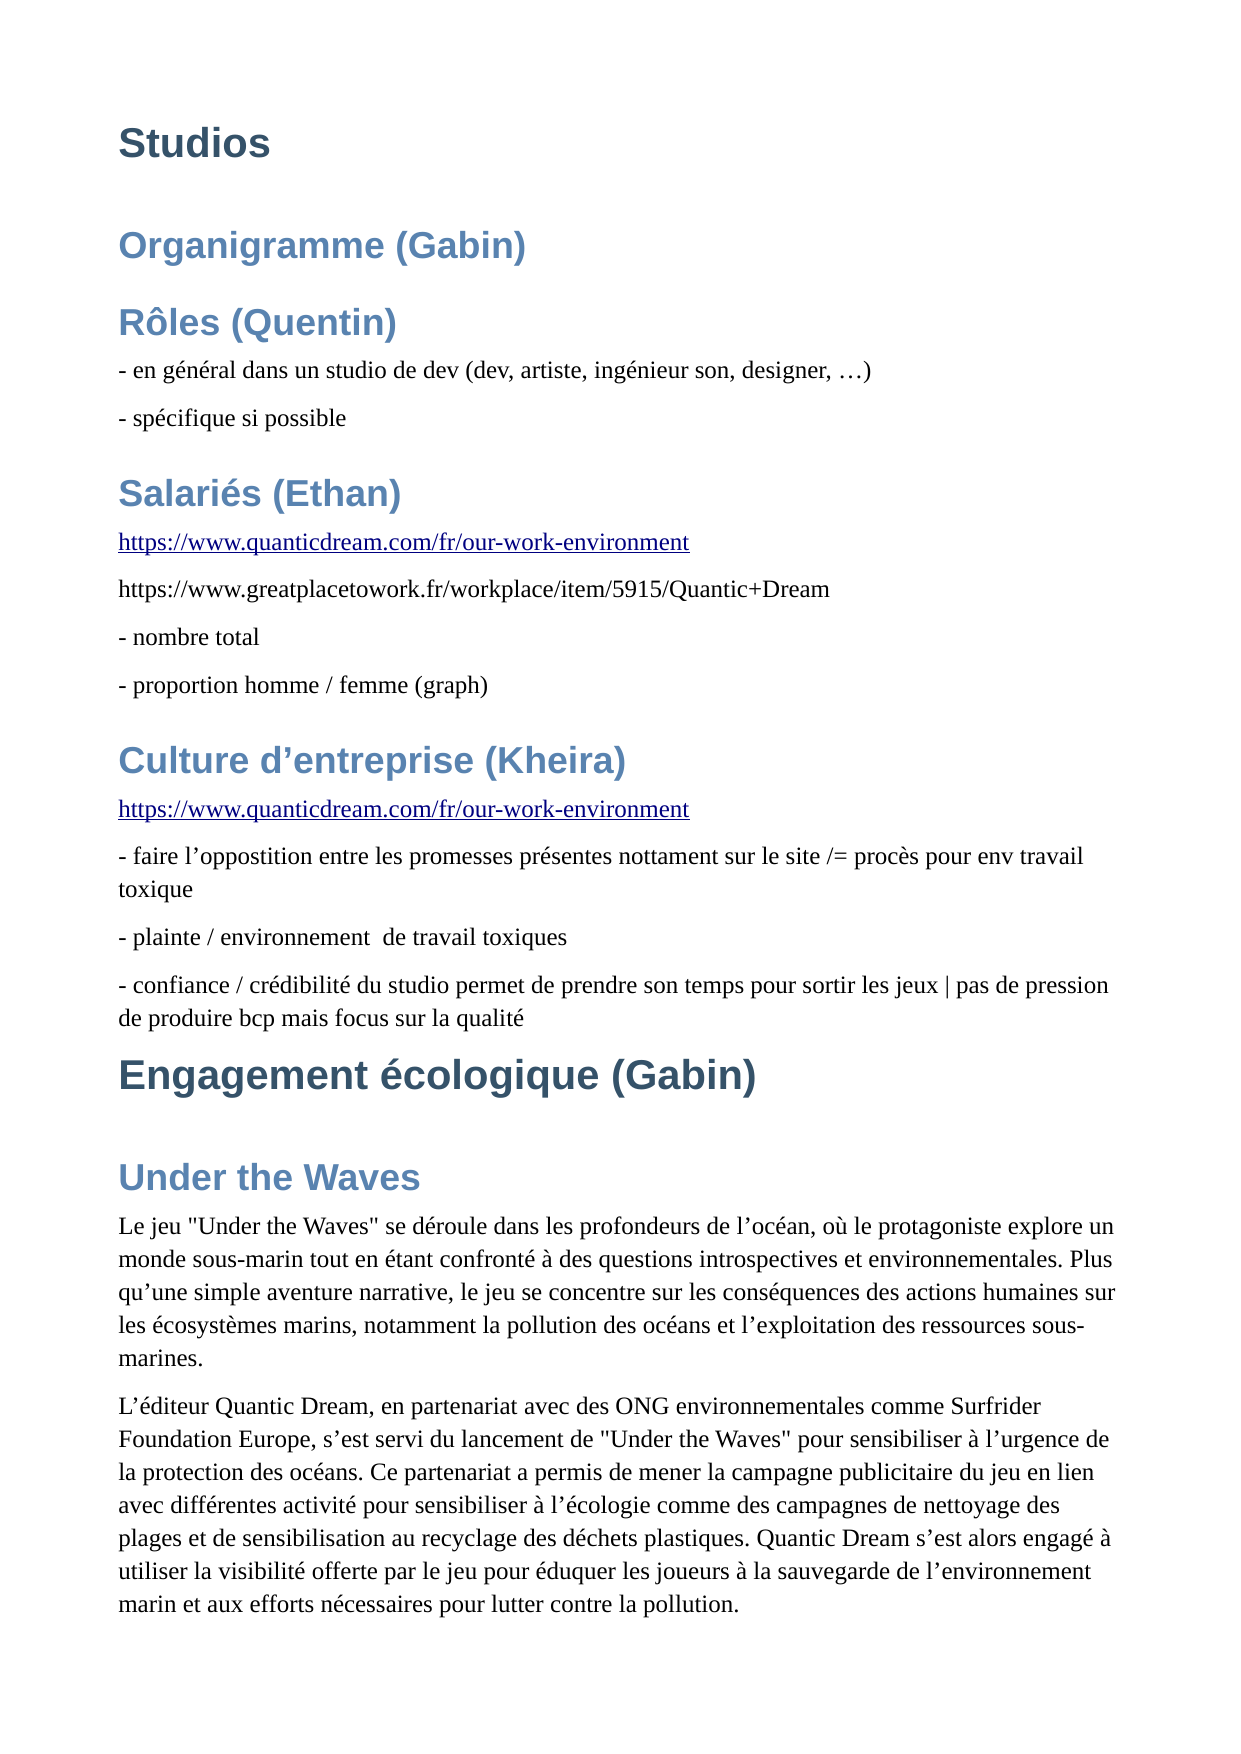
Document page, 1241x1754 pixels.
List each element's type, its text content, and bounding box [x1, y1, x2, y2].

subtitle Studios [118, 118, 1122, 166]
text - en général dans un studio de dev (dev, artiste, ingénieur son, designer, …) [118, 355, 1122, 384]
text https://www.quanticdream.com/fr/our-work-environment [118, 794, 1122, 823]
text - plainte / environnement de travail toxiques [118, 922, 1122, 951]
subtitle Culture d’entreprise (Kheira) [118, 738, 1122, 781]
text - spécifique si possible [118, 403, 1122, 432]
text https://www.quanticdream.com/fr/our-work-environment [118, 527, 1122, 556]
subtitle Under the Waves [118, 1155, 1122, 1198]
subtitle Salariés (Ethan) [118, 471, 1122, 514]
subtitle Engagement écologique (Gabin) [118, 1050, 1122, 1098]
subtitle Organigramme (Gabin) [118, 223, 1122, 266]
text - confiance / crédibilité du studio permet de prendre son temps pour sortir les jeux | pas de pression de produire bcp mais focus sur la qualité [118, 970, 1122, 1031]
text - nombre total [118, 622, 1122, 651]
text L’éditeur Quantic Dream, en partenariat avec des ONG environnementales comme Surfrider Foundation Europe, s’est servi du lancement de "Under the Waves" pour sensibiliser à l’urgence de la protection des océans. Ce partenariat a permis de mener la campagne publicitaire du jeu en lien avec différentes activité pour sensibiliser à l’écologie comme des campagnes de nettoyage des plages et de sensibilisation au recyclage des déchets plastiques. Quantic Dream s’est alors engagé à utiliser la visibilité offerte par le jeu pour éduquer les joueurs à la sauvegarde de l’environnement marin et aux efforts nécessaires pour lutter contre la pollution. [118, 1391, 1122, 1618]
text - proportion homme / femme (graph) [118, 670, 1122, 698]
text Le jeu "Under the Waves" se déroule dans les profondeurs de l’océan, où le protagoniste explore un monde sous-marin tout en étant confronté à des questions introspectives et environnementales. Plus qu’une simple aventure narrative, le jeu se concentre sur les conséquences des actions humaines sur les écosystèmes marins, notamment la pollution des océans et l’exploitation des ressources sous-marines. [118, 1211, 1122, 1372]
text https://www.greatplacetowork.fr/workplace/item/5915/Quantic+Dream [118, 574, 1122, 603]
text - faire l’oppostition entre les promesses présentes nottament sur le site /= procès pour env travail toxique [118, 841, 1122, 903]
subtitle Rôles (Quentin) [118, 300, 1122, 343]
